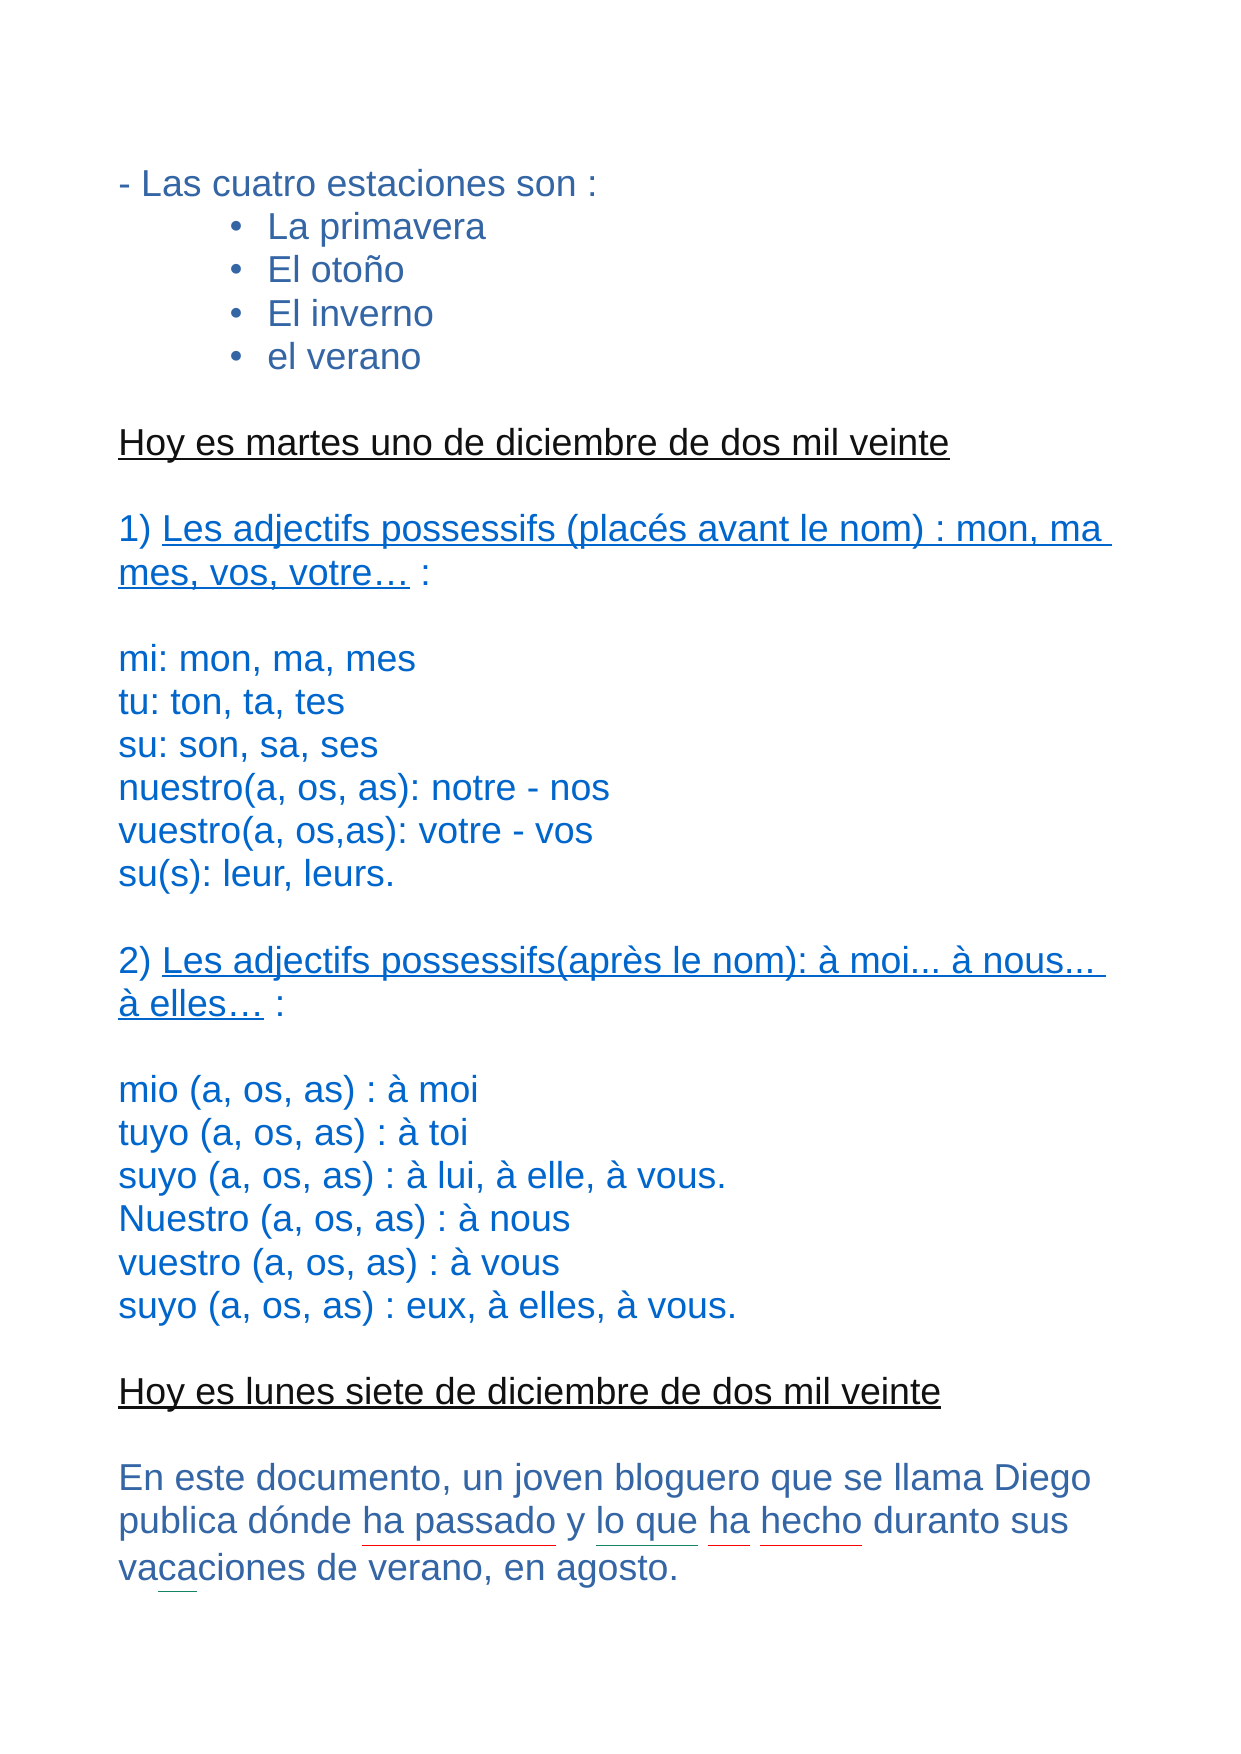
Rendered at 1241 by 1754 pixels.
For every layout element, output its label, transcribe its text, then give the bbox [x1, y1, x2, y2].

text suyo (a, os, as) : eux, à elles, à vous. [118, 1283, 1122, 1326]
text 1) Les adjectifs possessifs (placés avant le nom) : mon, ma mes, vos, votre… : [118, 507, 1122, 593]
text tu: ton, ta, tes [118, 679, 1122, 722]
text vuestro(a, os,as): votre - vos [118, 808, 1122, 852]
text tuyo (a, os, as) : à toi [118, 1110, 1122, 1153]
text En este documento, un joven bloguero que se llama Diego publica dónde ha passado y lo que ha hecho duranto sus vacaciones de verano, en agosto. [118, 1455, 1122, 1592]
text Hoy es martes uno de diciembre de dos mil veinte [118, 420, 1122, 463]
text mio (a, os, as) : à moi [118, 1067, 1122, 1110]
text su: son, sa, ses [118, 722, 1122, 765]
text nuestro(a, os, as): notre - nos [118, 765, 1122, 808]
list el verano [229, 334, 1122, 377]
text Nuestro (a, os, as) : à nous [118, 1197, 1122, 1240]
text vuestro (a, os, as) : à vous [118, 1240, 1122, 1283]
text Hoy es lunes siete de diciembre de dos mil veinte [118, 1369, 1122, 1412]
list El otoño [229, 248, 1122, 291]
text - Las cuatro estaciones son : [118, 161, 1122, 204]
list La primavera [229, 204, 1122, 248]
list El inverno [229, 291, 1122, 334]
text 2) Les adjectifs possessifs(après le nom): à moi... à nous... à elles… : [118, 938, 1122, 1024]
text su(s): leur, leurs. [118, 852, 1122, 895]
text mi: mon, ma, mes [118, 636, 1122, 679]
text suyo (a, os, as) : à lui, à elle, à vous. [118, 1153, 1122, 1197]
